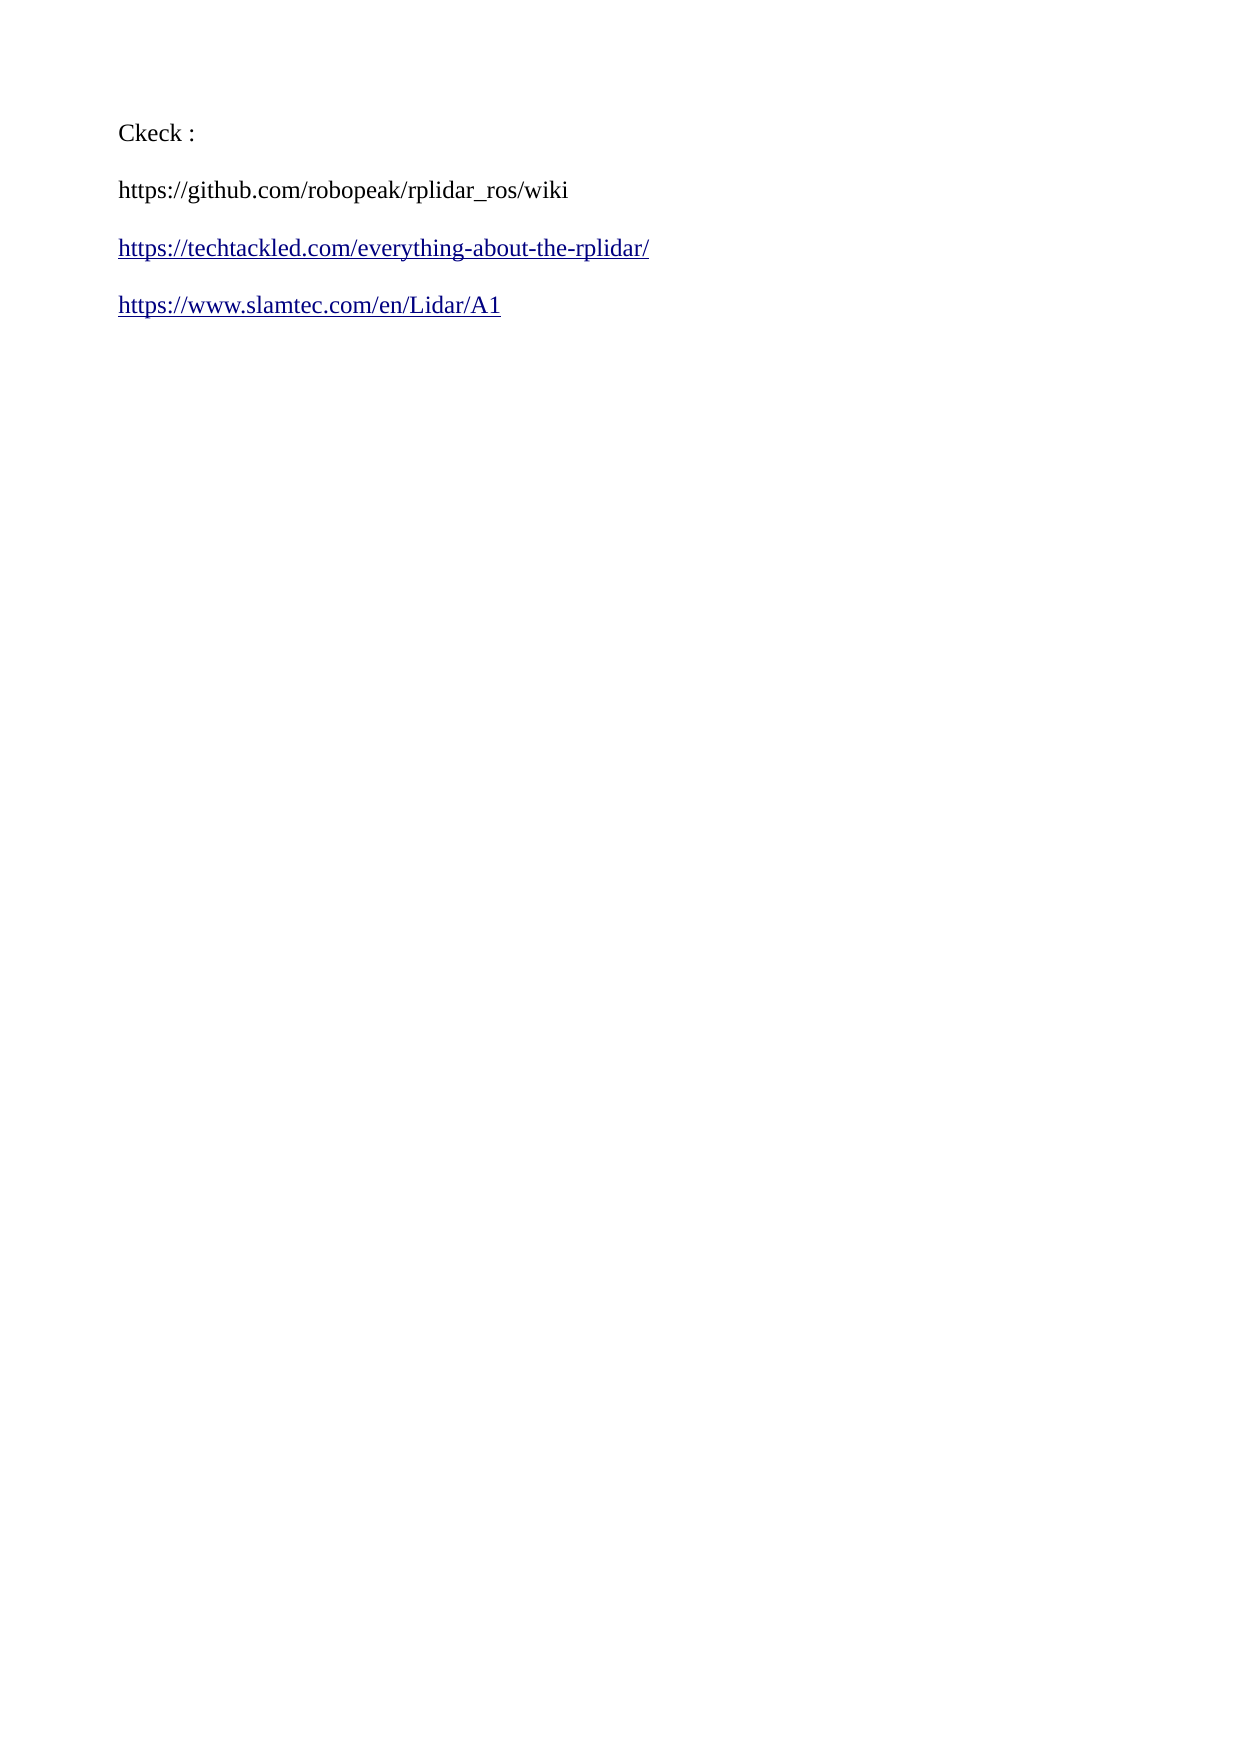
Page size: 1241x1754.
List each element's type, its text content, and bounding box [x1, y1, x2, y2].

text Ckeck : [118, 118, 1122, 147]
text https://www.slamtec.com/en/Lidar/A1 [118, 291, 1122, 319]
text https://github.com/robopeak/rplidar_ros/wiki [118, 176, 1122, 204]
text https://techtackled.com/everything-about-the-rplidar/ [118, 233, 1122, 262]
